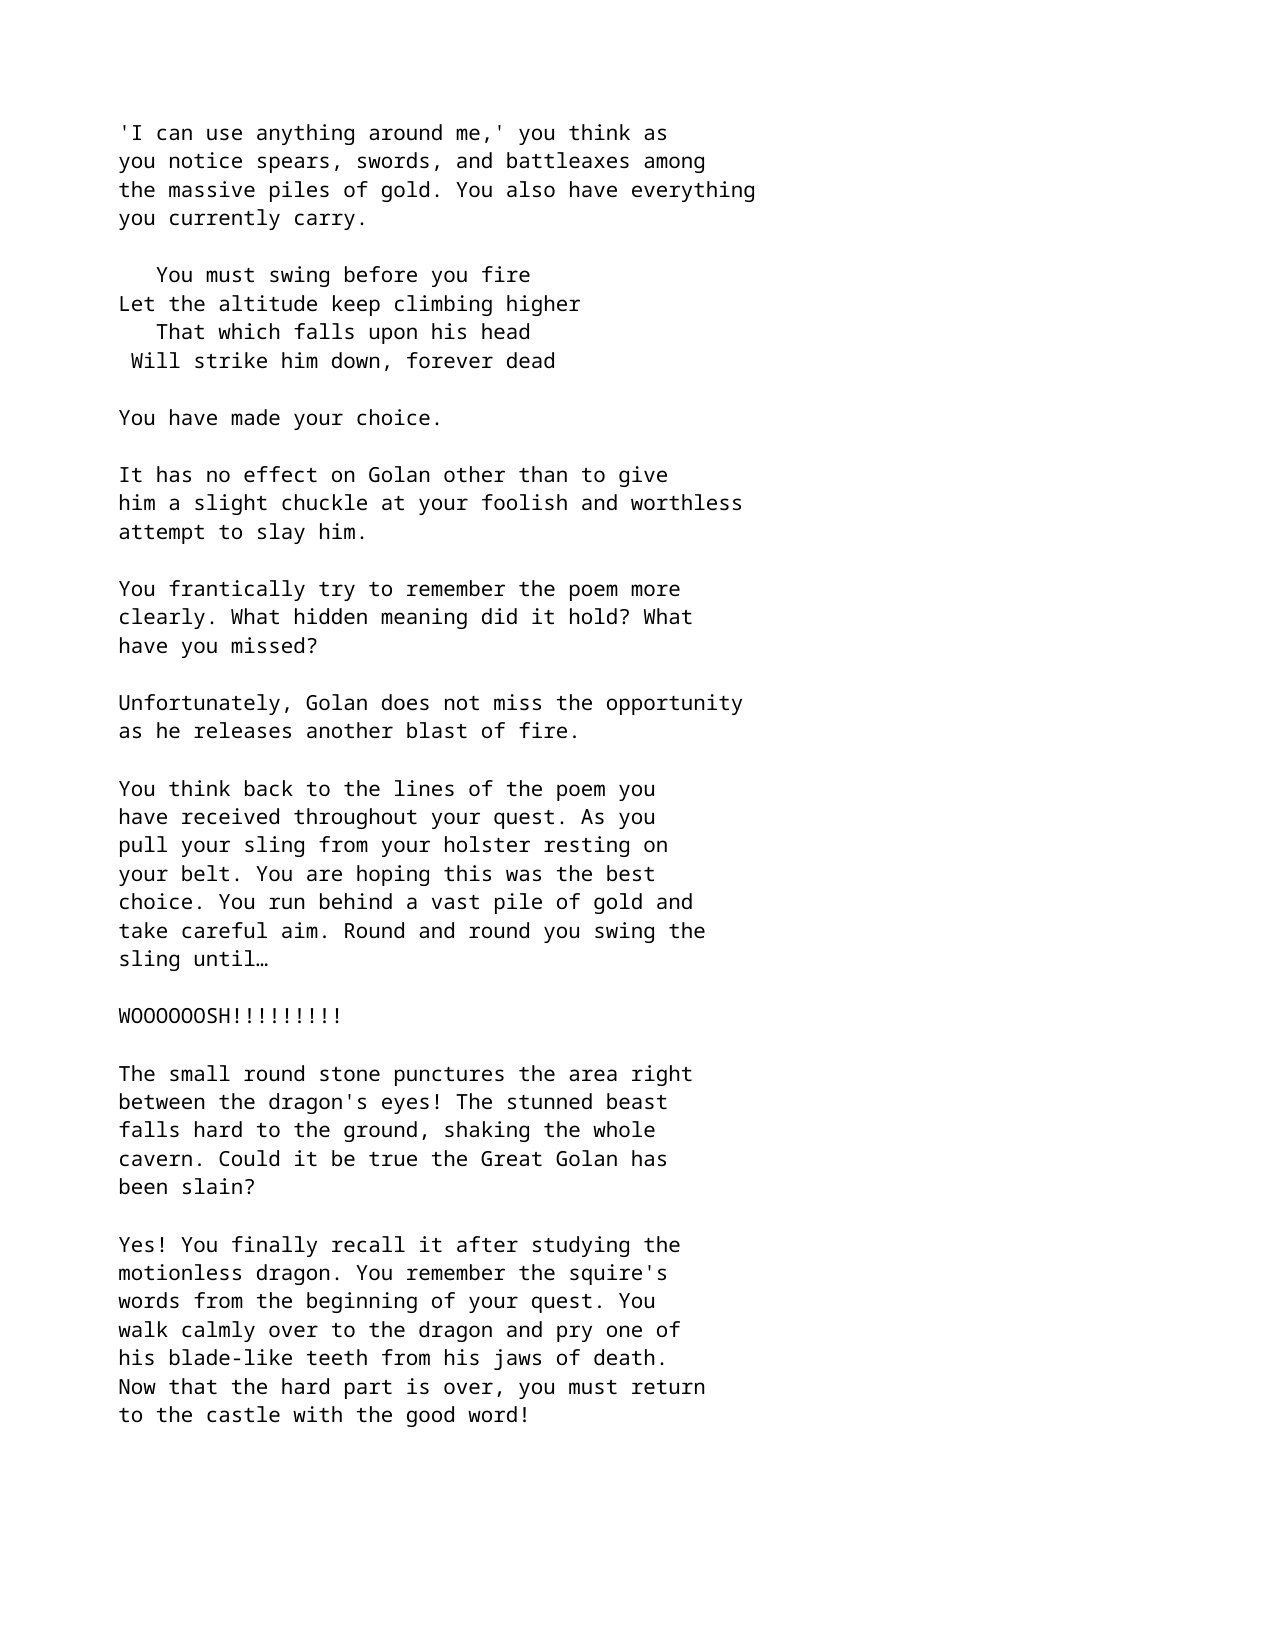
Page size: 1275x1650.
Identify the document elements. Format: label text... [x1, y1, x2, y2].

text WOOOOOOSH!!!!!!!!! [118, 1002, 1157, 1030]
text him a slight chuckle at your foolish and worthless [118, 488, 1157, 517]
text You frantically try to remember the poem more [118, 574, 1157, 602]
text been slain? [118, 1172, 1157, 1201]
text sling until… [118, 944, 1157, 973]
text the massive piles of gold. You also have everything [118, 175, 1157, 203]
text have received throughout your quest. As you [118, 802, 1157, 831]
text between the dragon's eyes! The stunned beast [118, 1087, 1157, 1116]
text It has no effect on Golan other than to give [118, 460, 1157, 488]
text falls hard to the ground, shaking the whole [118, 1116, 1157, 1144]
text Will strike him down, forever dead [118, 346, 1157, 374]
text cavern. Could it be true the Great Golan has [118, 1144, 1157, 1172]
text Unfortunately, Golan does not miss the opportunity [118, 688, 1157, 717]
text walk calmly over to the dragon and pry one of [118, 1315, 1157, 1343]
text have you missed? [118, 631, 1157, 659]
text The small round stone punctures the area right [118, 1059, 1157, 1087]
text you currently carry. [118, 203, 1157, 232]
text You must swing before you fire [118, 261, 1157, 289]
text his blade-like teeth from his jaws of death. [118, 1343, 1157, 1372]
text pull your sling from your holster resting on [118, 831, 1157, 859]
text your belt. You are hoping this was the best [118, 859, 1157, 887]
text Yes! You finally recall it after studying the [118, 1230, 1157, 1258]
text You have made your choice. [118, 403, 1157, 431]
text take careful aim. Round and round you swing the [118, 916, 1157, 944]
text You think back to the lines of the poem you [118, 774, 1157, 802]
text to the castle with the good word! [118, 1400, 1157, 1429]
text Let the altitude keep climbing higher [118, 289, 1157, 317]
text That which falls upon his head [118, 317, 1157, 346]
text Now that the hard part is over, you must return [118, 1372, 1157, 1400]
text 'I can use anything around me,' you think as [118, 118, 1157, 147]
text clearly. What hidden meaning did it hold? What [118, 602, 1157, 631]
text attempt to slay him. [118, 517, 1157, 545]
text words from the beginning of your quest. You [118, 1287, 1157, 1315]
text as he releases another blast of fire. [118, 717, 1157, 745]
text you notice spears, swords, and battleaxes among [118, 147, 1157, 175]
text motionless dragon. You remember the squire's [118, 1258, 1157, 1287]
text choice. You run behind a vast pile of gold and [118, 887, 1157, 916]
